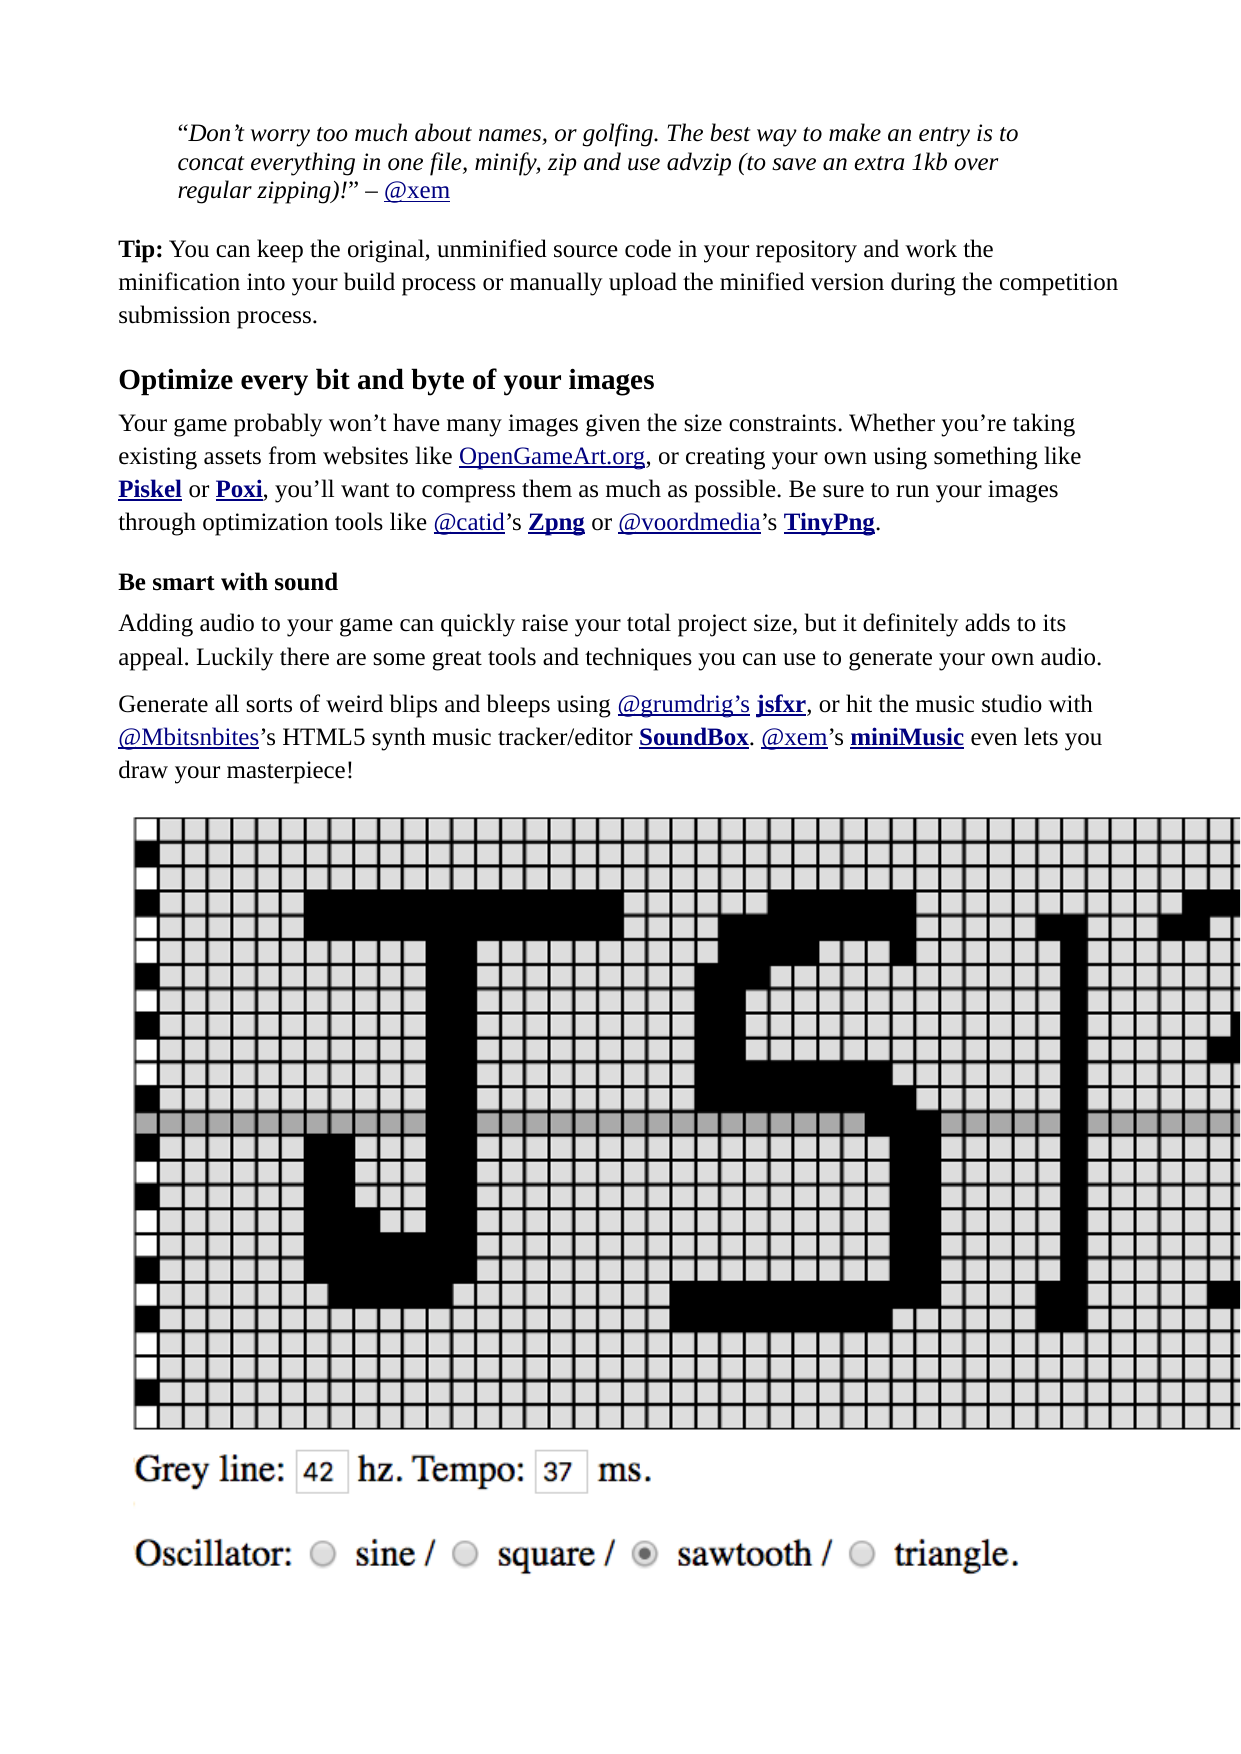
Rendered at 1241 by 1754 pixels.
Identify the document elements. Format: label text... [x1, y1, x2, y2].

text Generate all sorts of weird blips and bleeps using @grumdrig’s jsfxr, or hit the music studio with @Mbitsnbites’s HTML5 synth music tracker/editor SoundBox. @xem’s miniMusic even lets you draw your masterpiece! [118, 689, 1122, 784]
text Your game probably won’t have many images given the size constraints. Whether you’re taking existing assets from websites like OpenGameArt.org, or creating your own using something like Piskel or Poxi, you’ll want to compress them as much as possible. Be sure to run your images through optimization tools like @catid’s Zpng or @voordmedia’s TinyPng. [118, 408, 1122, 536]
text Adding audio to your game can quickly raise your total project size, but it definitely adds to its appeal. Luckily there are some great tools and techniques you can use to generate your own audio. [118, 608, 1122, 670]
subtitle Optimize every bit and byte of your images [118, 362, 1122, 396]
subtitle Be smart with sound [118, 567, 1122, 596]
text Tip: You can keep the original, unminified source code in your repository and work the minification into your build process or manually upload the minified version during the competition submission process. [118, 234, 1122, 329]
picture [118, 802, 1241, 1591]
text “Don’t worry too much about names, or golfing. The best way to make an entry is to concat everything in one file, minify, zip and use advzip (to save an extra 1kb over regular zipping)!” – @xem [177, 118, 1063, 204]
